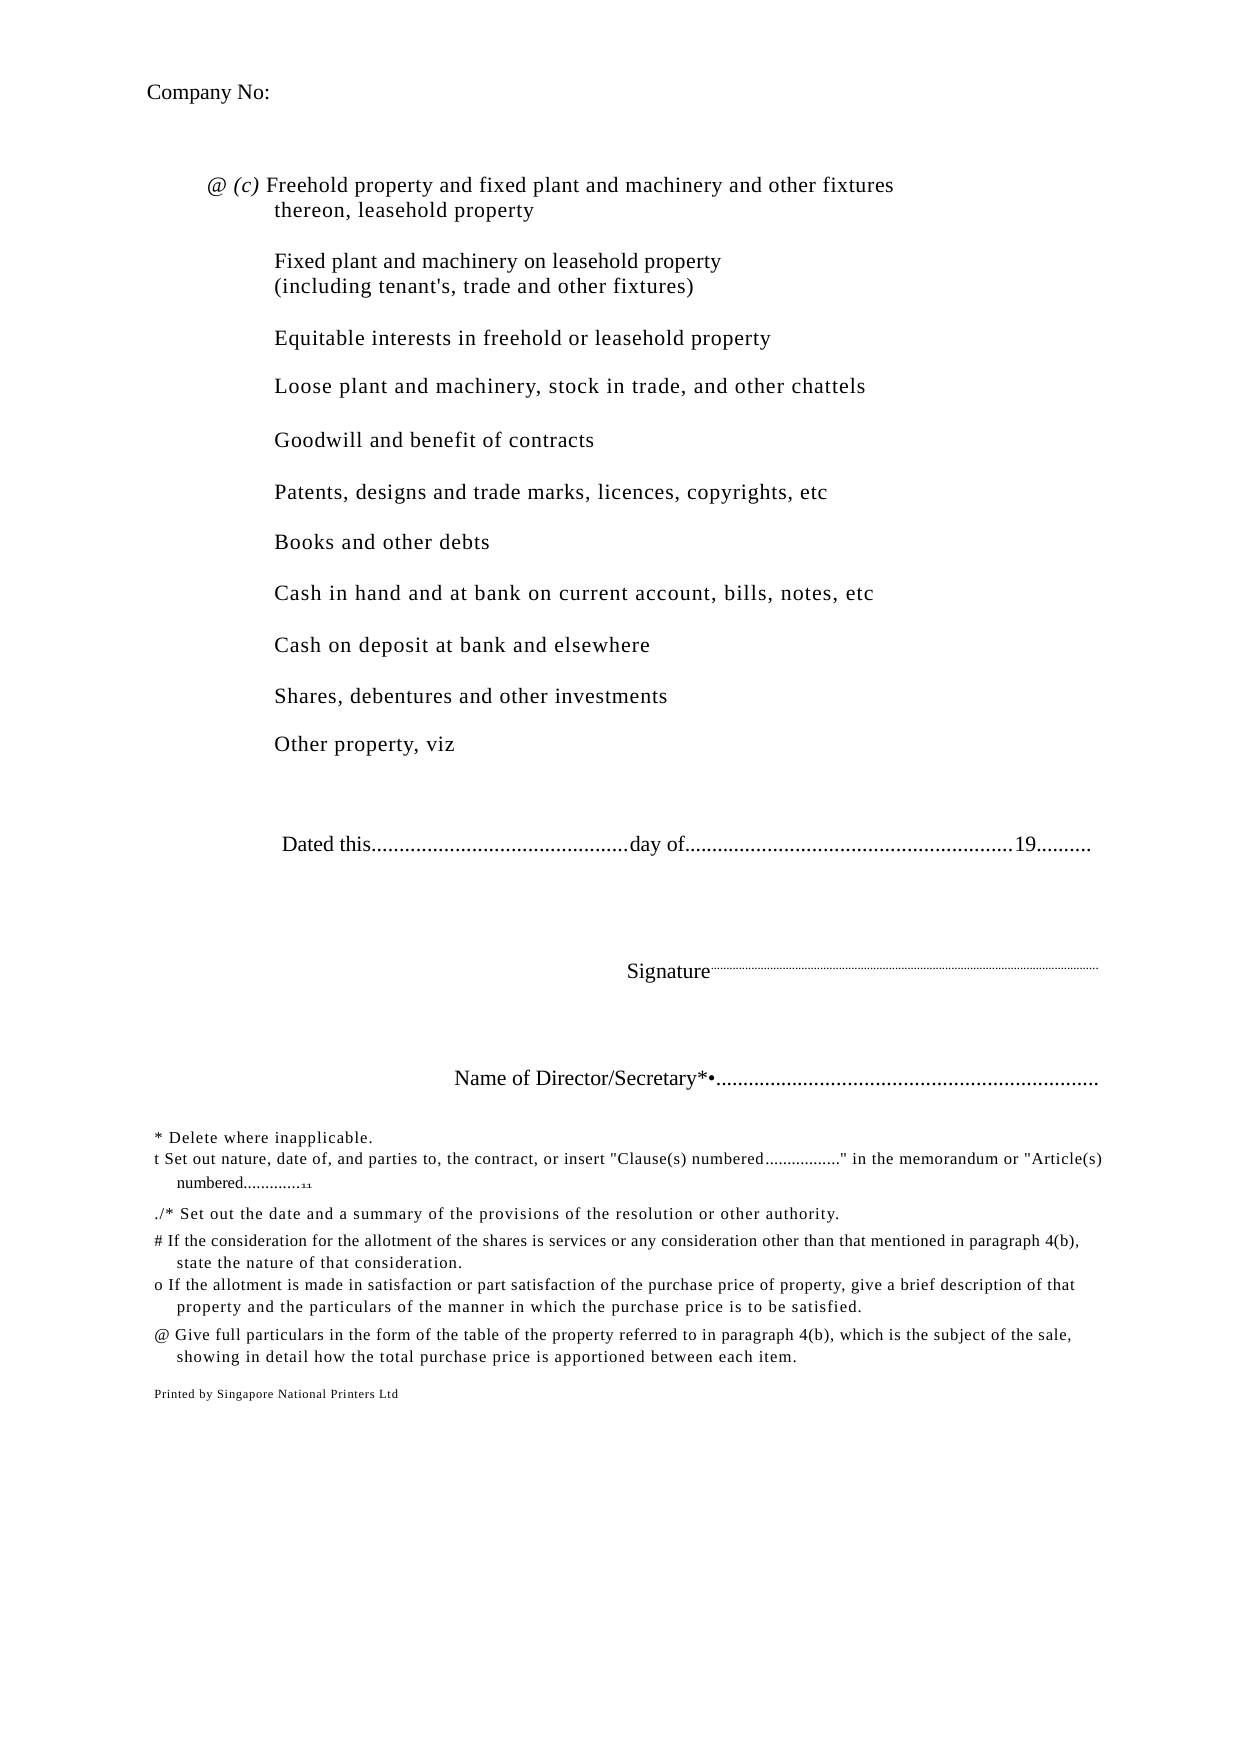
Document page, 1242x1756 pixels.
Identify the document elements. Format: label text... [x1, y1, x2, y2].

text * Delete where inapplicable. [154, 1128, 1103, 1147]
text Loose plant and machinery, stock in trade, and other chattels [274, 373, 1103, 398]
text Cash in hand and at bank on current account, bills, notes, etc [274, 580, 1103, 606]
text Shares, debentures and other investments [274, 683, 1103, 708]
text # If the consideration for the allotment of the shares is services or any consideration other than that mentioned in paragraph 4(b), state the nature of that consideration. [154, 1230, 1103, 1272]
text Dated this day of 19 [282, 831, 1103, 856]
text Equitable interests in freehold or leasehold property [274, 325, 1103, 350]
text Goodwill and benefit of contracts [274, 427, 1103, 452]
text Fixed plant and machinery on leasehold property (including tenant's, trade and other fixtures) [274, 248, 743, 299]
text t Set out nature, date of, and parties to, the contract, or insert "Clause(s) numbered " in the memorandum or "Article(s) [154, 1149, 1103, 1168]
text Company No: [147, 79, 1103, 104]
text Other property, viz [274, 731, 1103, 756]
text Books and other debts [274, 529, 1103, 554]
text Signature. [627, 958, 1103, 983]
text ./* Set out the date and a summary of the provisions of the resolution or other authority. [154, 1204, 1103, 1223]
text Patents, designs and trade marks, licences, copyrights, etc [274, 479, 1103, 504]
text o If the allotment is made in satisfaction or part satisfaction of the purchase price of property, give a brief description of that property and the particulars of the manner in which the purchase price is to be satisfied. [154, 1275, 1103, 1316]
text Name of Director/Secretary*• [454, 1065, 1103, 1091]
text @ (c) Freehold property and fixed plant and machinery and other fixtures thereon, leasehold property [207, 172, 930, 222]
text Cash on deposit at bank and elsewhere [274, 632, 1103, 657]
text numbered 11 [177, 1173, 1103, 1192]
text Printed by Singapore National Printers Ltd [154, 1387, 1103, 1401]
text @ Give full particulars in the form of the table of the property referred to in paragraph 4(b), which is the subject of the sale, showing in detail how the total purchase price is apportioned between each item. [154, 1325, 1103, 1366]
